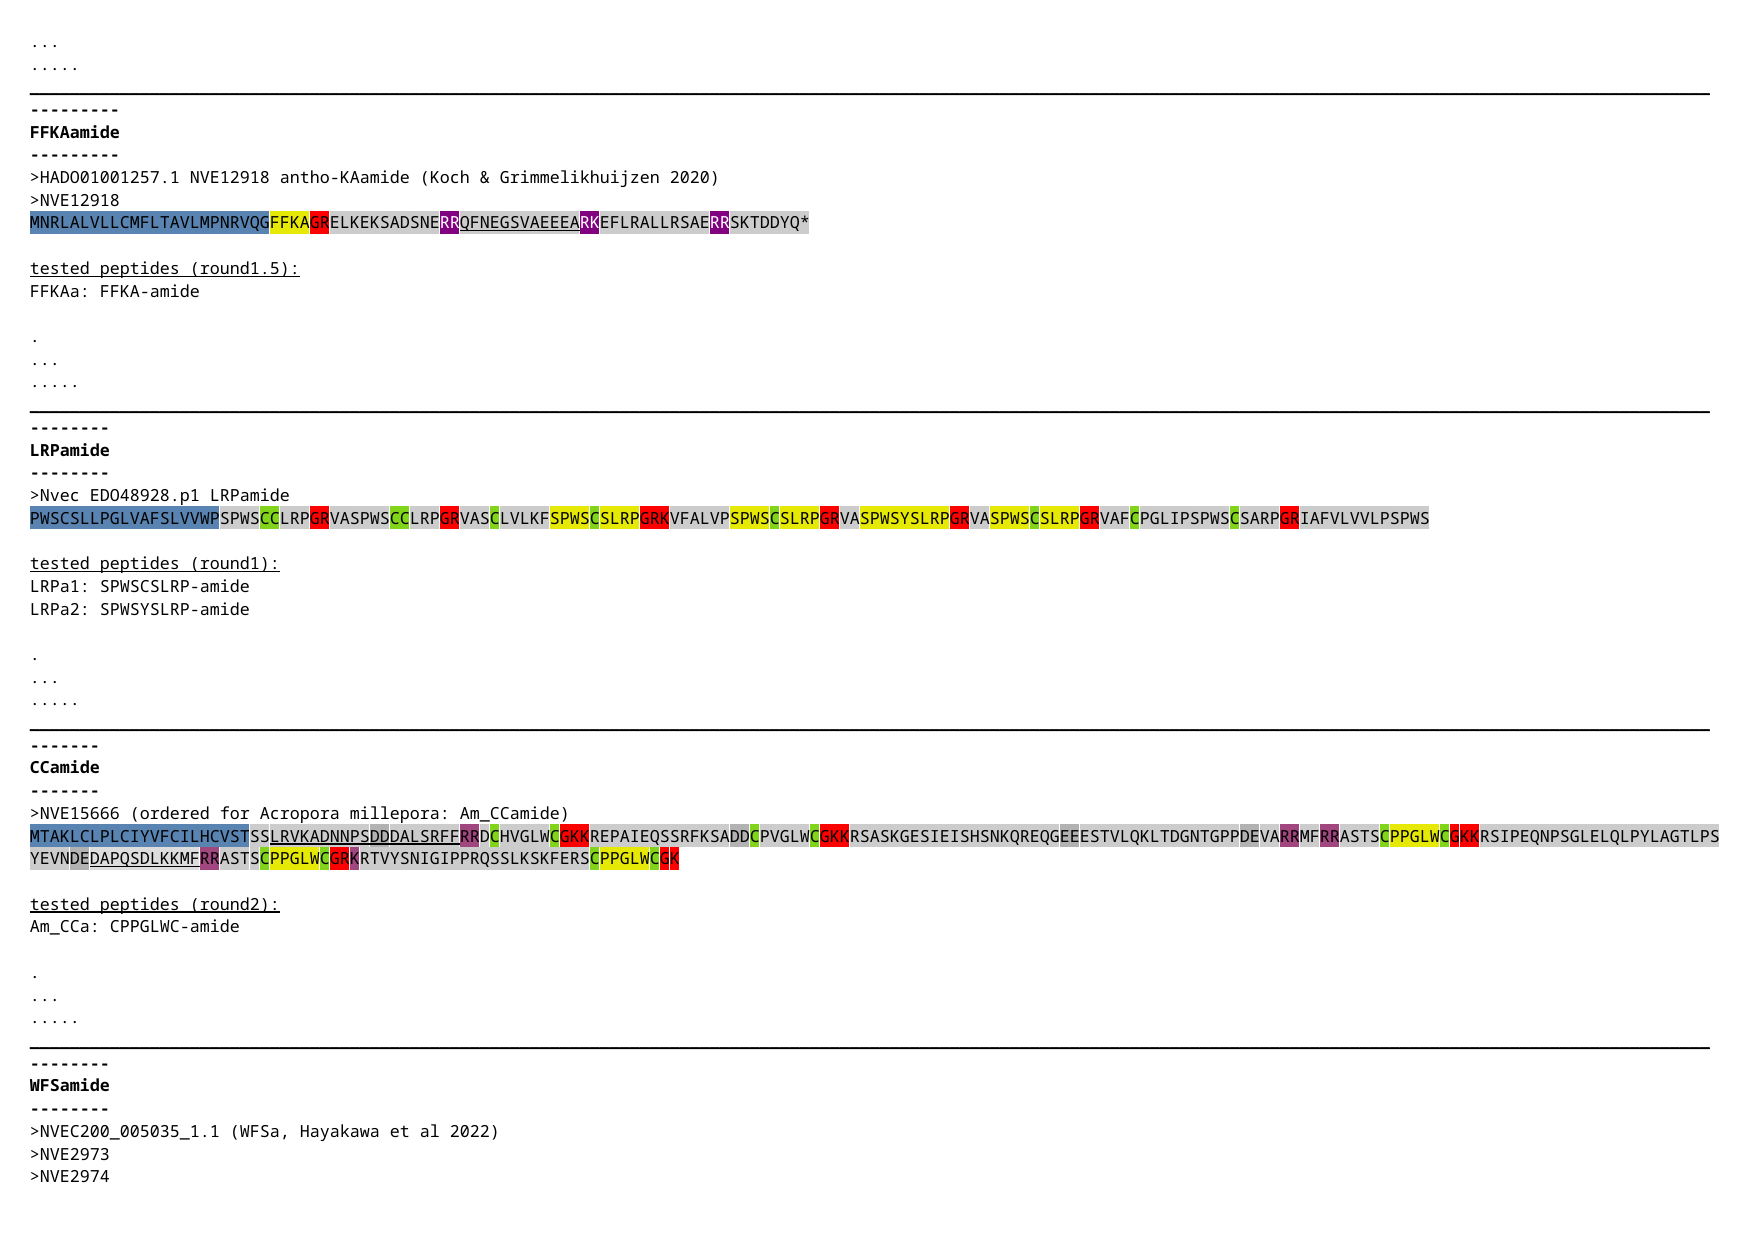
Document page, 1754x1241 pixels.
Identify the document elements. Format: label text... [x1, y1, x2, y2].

text ... [29, 983, 1724, 1006]
text Am_CCa: CPPGLWC-amide [29, 915, 1724, 938]
text >Nvec EDO48928.p1 LRPamide [29, 484, 1724, 506]
text ..... [29, 52, 1724, 75]
text FFKAa: FFKA-amide [29, 279, 1724, 302]
text >NVE2973 [29, 1142, 1724, 1165]
text >NVE15666 (ordered for Acropora millepora: Am_CCamide) [29, 802, 1724, 824]
text . [29, 325, 1724, 347]
text -------- [29, 416, 1724, 438]
text ..... [29, 688, 1724, 711]
text tested peptides (round1.5): [29, 257, 1724, 279]
text --------- [29, 143, 1724, 166]
text ________________________________________________________________________________________________________________________________________________________________________ [29, 711, 1724, 733]
text ... [29, 29, 1724, 52]
text FFKAamide [29, 120, 1724, 143]
text ..... [29, 1006, 1724, 1029]
text LRPa1: SPWSCSLRP-amide [29, 574, 1724, 597]
text LRPa2: SPWSYSLRP-amide [29, 597, 1724, 620]
text ________________________________________________________________________________________________________________________________________________________________________ [29, 393, 1724, 416]
text ..... [29, 370, 1724, 393]
text --------- [29, 98, 1724, 120]
text >NVE12918 [29, 188, 1724, 211]
text MTAKLCLPLCIYVFCILHCVSTSSLRVKADNNPSDDDALSRFFRRDCHVGLWCGKKREPAIEQSSRFKSADDCPVGLWCGKKRSASKGESIEISHSNKQREQGEEESTVLQKLTDGNTGPPDEVARRMFRRASTSCPPGLWCGKKRSIPEQNPSGLELQLPYLAGTLPSYEVNDEDAPQSDLKKMFRRASTSCPPGLWCGRKRTVYSNIGIPPRQSSLKSKFERSCPPGLWCGK [29, 824, 1724, 870]
text CCamide [29, 756, 1724, 779]
text . [29, 961, 1724, 983]
text ------- [29, 779, 1724, 802]
text . [29, 643, 1724, 665]
text PWSCSLLPGLVAFSLVVWPSPWSCCLRPGRVASPWSCCLRPGRVASCLVLKFSPWSCSLRPGRKVFALVPSPWSCSLRPGRVASPWSYSLRPGRVASPWSCSLRPGRVAFCPGLIPSPWSCSARPGRIAFVLVVLPSPWS [29, 506, 1724, 529]
text ... [29, 665, 1724, 688]
text LRPamide [29, 438, 1724, 461]
text WFSamide [29, 1074, 1724, 1097]
text ... [29, 347, 1724, 370]
text tested peptides (round2): [29, 892, 1724, 915]
text -------- [29, 1097, 1724, 1119]
text -------- [29, 461, 1724, 484]
text ------- [29, 733, 1724, 756]
text -------- [29, 1051, 1724, 1074]
text tested peptides (round1): [29, 552, 1724, 574]
text MNRLALVLLCMFLTAVLMPNRVQGFFKAGRELKEKSADSNERRQFNEGSVAEEEARKEFLRALLRSAERRSKTDDYQ* [29, 211, 1724, 234]
text >NVEC200_005035_1.1 (WFSa, Hayakawa et al 2022) [29, 1119, 1724, 1142]
text ________________________________________________________________________________________________________________________________________________________________________ [29, 75, 1724, 98]
text ________________________________________________________________________________________________________________________________________________________________________ [29, 1029, 1724, 1051]
text >HADO01001257.1 NVE12918 antho-KAamide (Koch & Grimmelikhuijzen 2020) [29, 166, 1724, 188]
text >NVE2974 [29, 1165, 1724, 1188]
